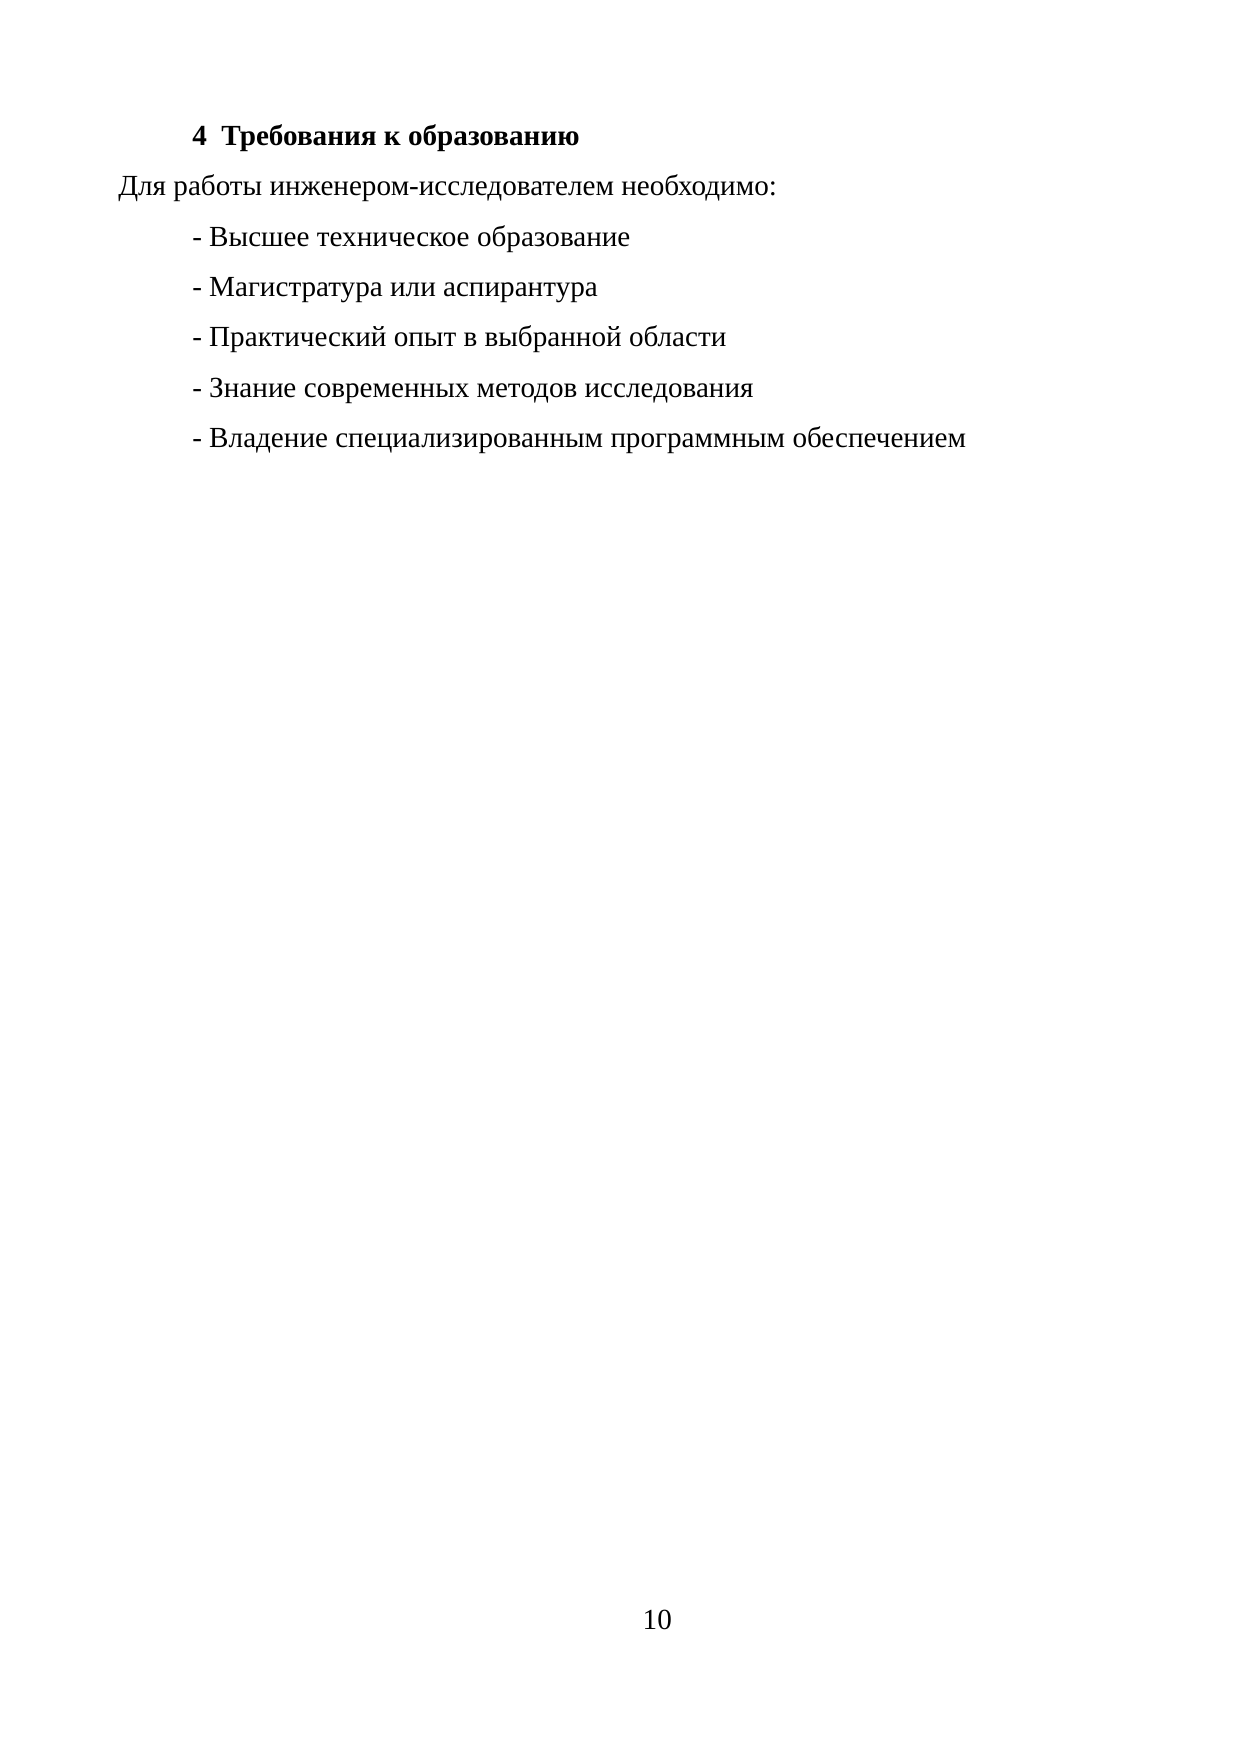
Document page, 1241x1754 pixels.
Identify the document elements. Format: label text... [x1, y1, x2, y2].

text - Владение специализированным программным обеспечением [118, 420, 1122, 453]
text - Знание современных методов исследования [118, 370, 1122, 403]
text - Высшее техническое образование [118, 219, 1122, 252]
subtitle Требования к образованию [118, 118, 1122, 152]
text - Практический опыт в выбранной области [118, 319, 1122, 353]
text - Магистратура или аспирантура [118, 269, 1122, 303]
text Для работы инженером-исследователем необходимо: [118, 168, 1122, 202]
